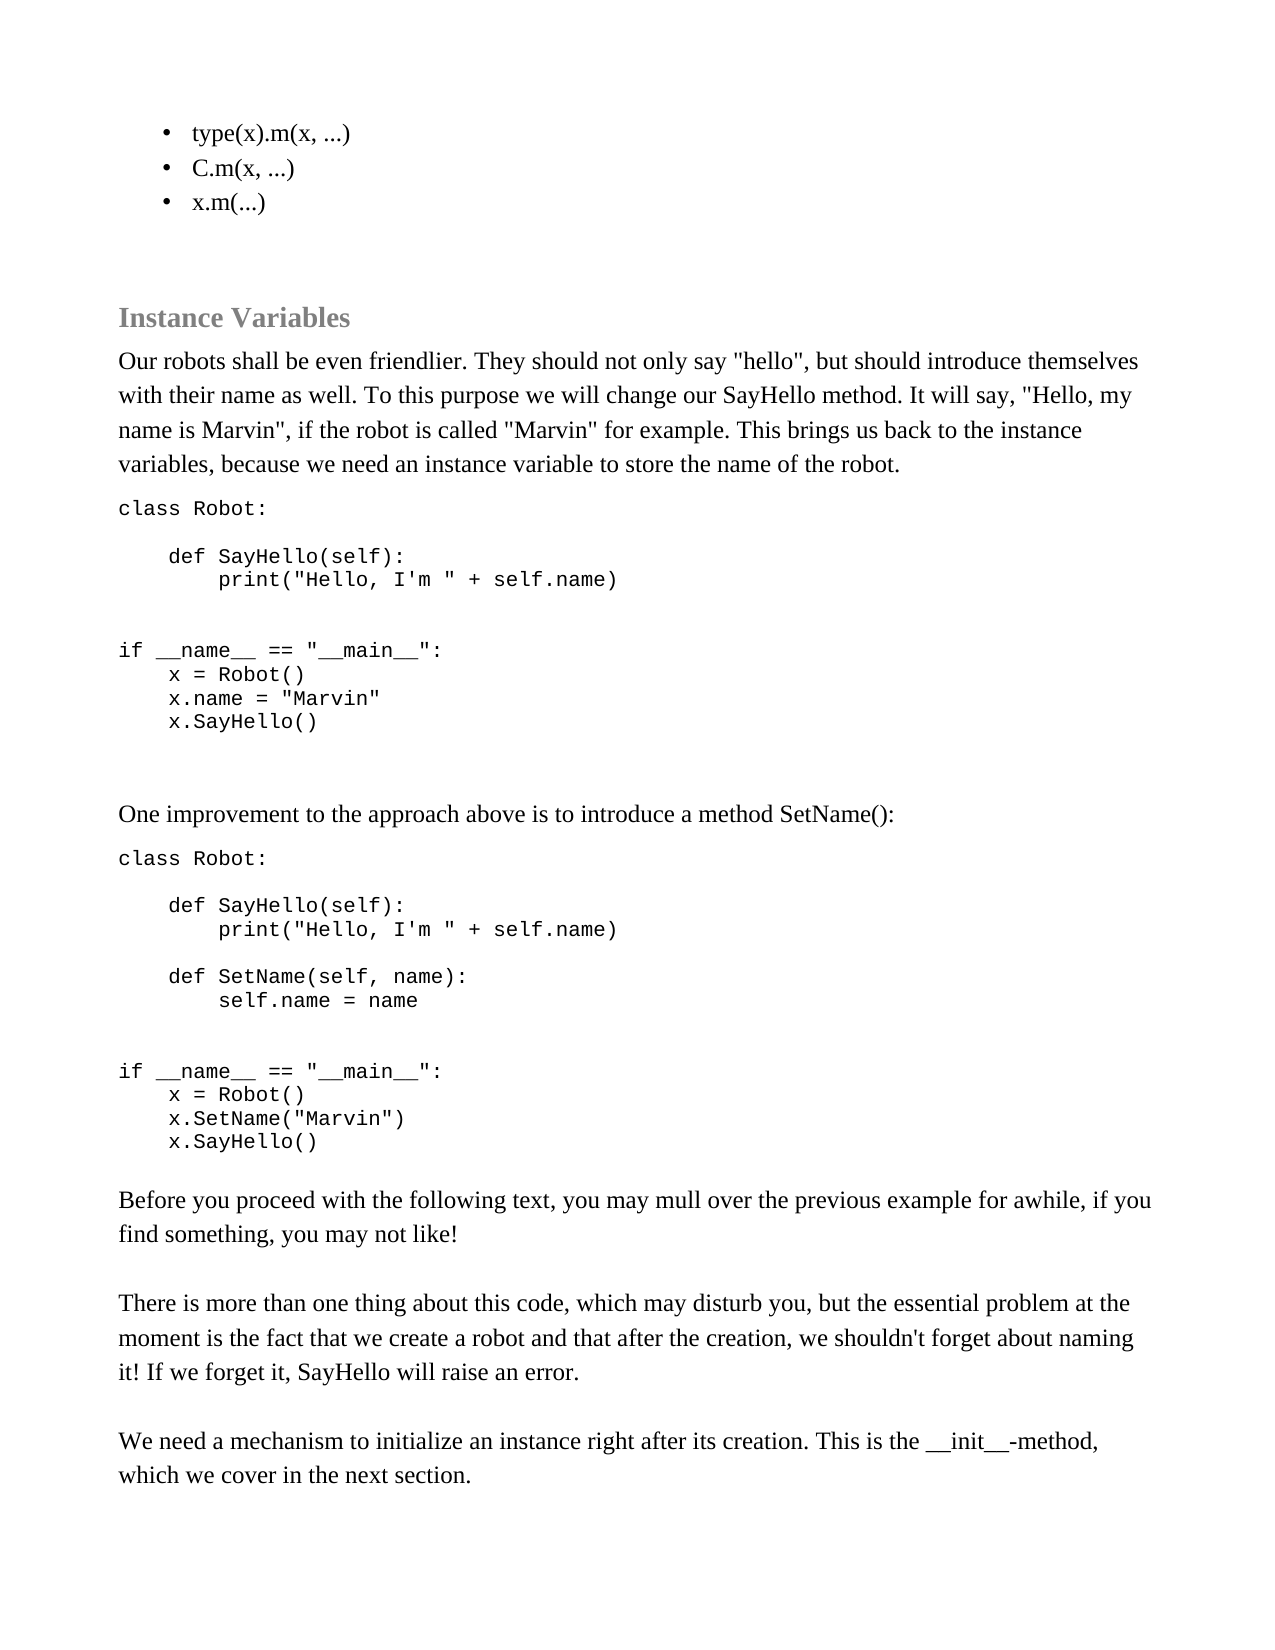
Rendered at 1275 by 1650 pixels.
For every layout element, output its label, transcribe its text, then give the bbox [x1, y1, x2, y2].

text x = Robot() [118, 664, 1157, 687]
text if __name__ == "__main__": [118, 640, 1157, 664]
text print("Hello, I'm " + self.name) [118, 569, 1157, 593]
text self.name = name [118, 990, 1157, 1013]
text def SayHello(self): [118, 895, 1157, 919]
text class Robot: [118, 848, 1157, 871]
text Our robots shall be even friendlier. They should not only say "hello", but should introduce themselves with their name as well. To this purpose we will change our SayHello method. It will say, "Hello, my name is Marvin", if the robot is called "Marvin" for example. This brings us back to the instance variables, because we need an instance variable to store the name of the robot. [118, 346, 1157, 478]
text x.SetName("Marvin") [118, 1108, 1157, 1132]
text def SayHello(self): [118, 546, 1157, 569]
list x.m(...) [162, 187, 1157, 216]
list C.m(x, ...) [162, 153, 1157, 181]
text class Robot: [118, 498, 1157, 522]
text def SetName(self, name): [118, 966, 1157, 990]
text if __name__ == "__main__": [118, 1061, 1157, 1084]
text x.name = "Marvin" [118, 687, 1157, 711]
list type(x).m(x, ...) [162, 118, 1157, 147]
text x = Robot() [118, 1084, 1157, 1108]
text Before you proceed with the following text, you may mull over the previous example for awhile, if you find something, you may not like! There is more than one thing about this code, which may disturb you, but the essential problem at the moment is the fact that we create a robot and that after the creation, we shouldn't forget about naming it! If we forget it, SayHello will raise an error. We need a mechanism to initialize an instance right after its creation. This is the __init__-method, which we cover in the next section. [118, 1185, 1157, 1489]
text One improvement to the approach above is to introduce a method SetName(): [118, 764, 1157, 827]
text print("Hello, I'm " + self.name) [118, 919, 1157, 942]
subtitle Instance Variables [118, 300, 1157, 333]
text x.SayHello() [118, 711, 1157, 735]
text x.SayHello() [118, 1132, 1157, 1155]
